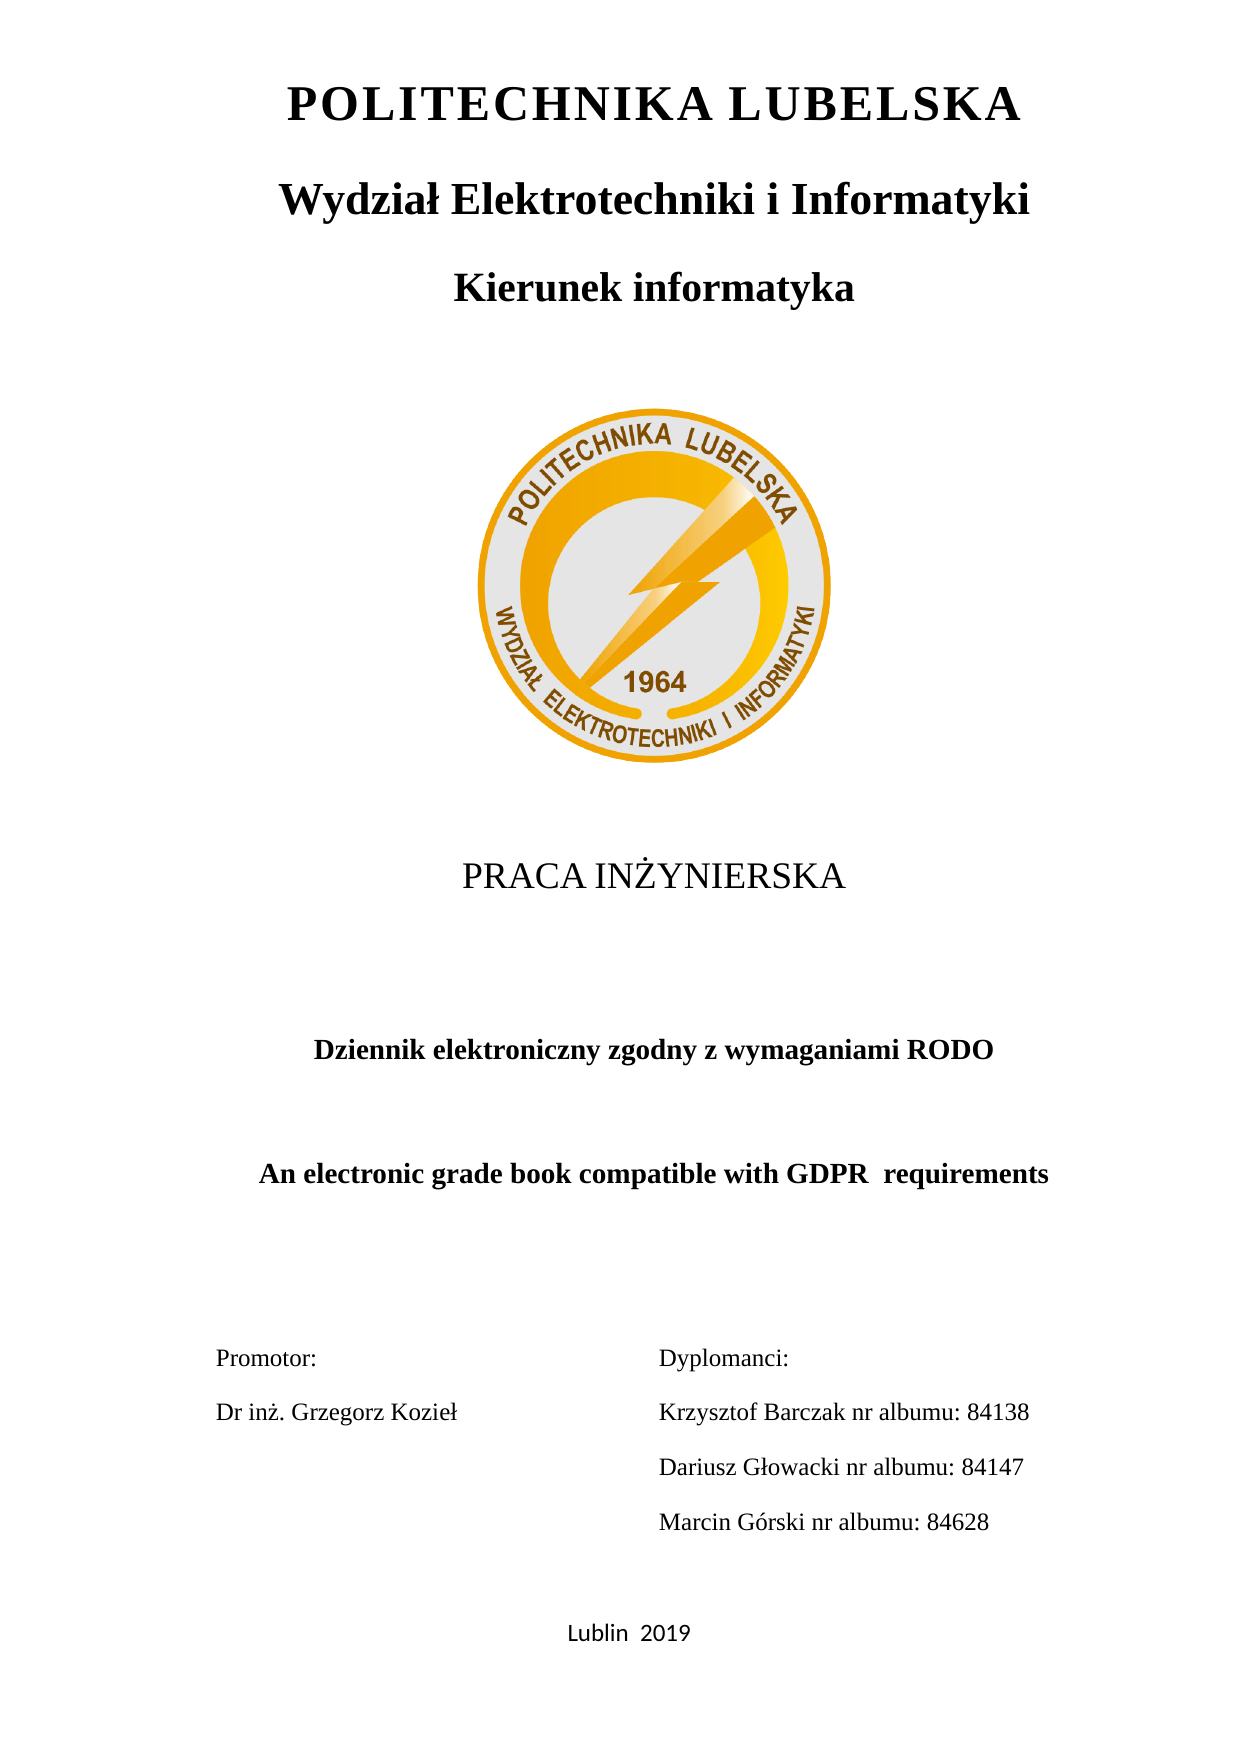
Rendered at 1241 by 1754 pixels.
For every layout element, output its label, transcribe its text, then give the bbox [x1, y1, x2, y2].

text An electronic grade book compatible with GDPR requirements [142, 1156, 1116, 1190]
picture [477, 408, 831, 763]
text Marcin Górski nr albumu: 84628 [142, 1507, 1116, 1536]
text Dziennik elektroniczny zgodny z wymaganiami RODO [142, 1032, 1116, 1066]
text Lublin 2019 [142, 1617, 1116, 1648]
text PRACA INŻYNIERSKA [142, 853, 1116, 896]
text Promotor: Dyplomanci: [142, 1343, 1116, 1371]
text Dr inż. Grzegorz Kozieł Krzysztof Barczak nr albumu: 84138 [142, 1397, 1116, 1426]
text Wydział Elektrotechniki i Informatyki [142, 172, 1116, 224]
text Kierunek informatyka [142, 263, 1116, 311]
text POLITECHNIKA LUBELSKA [142, 74, 1116, 131]
text Dariusz Głowacki nr albumu: 84147 [142, 1452, 1116, 1481]
